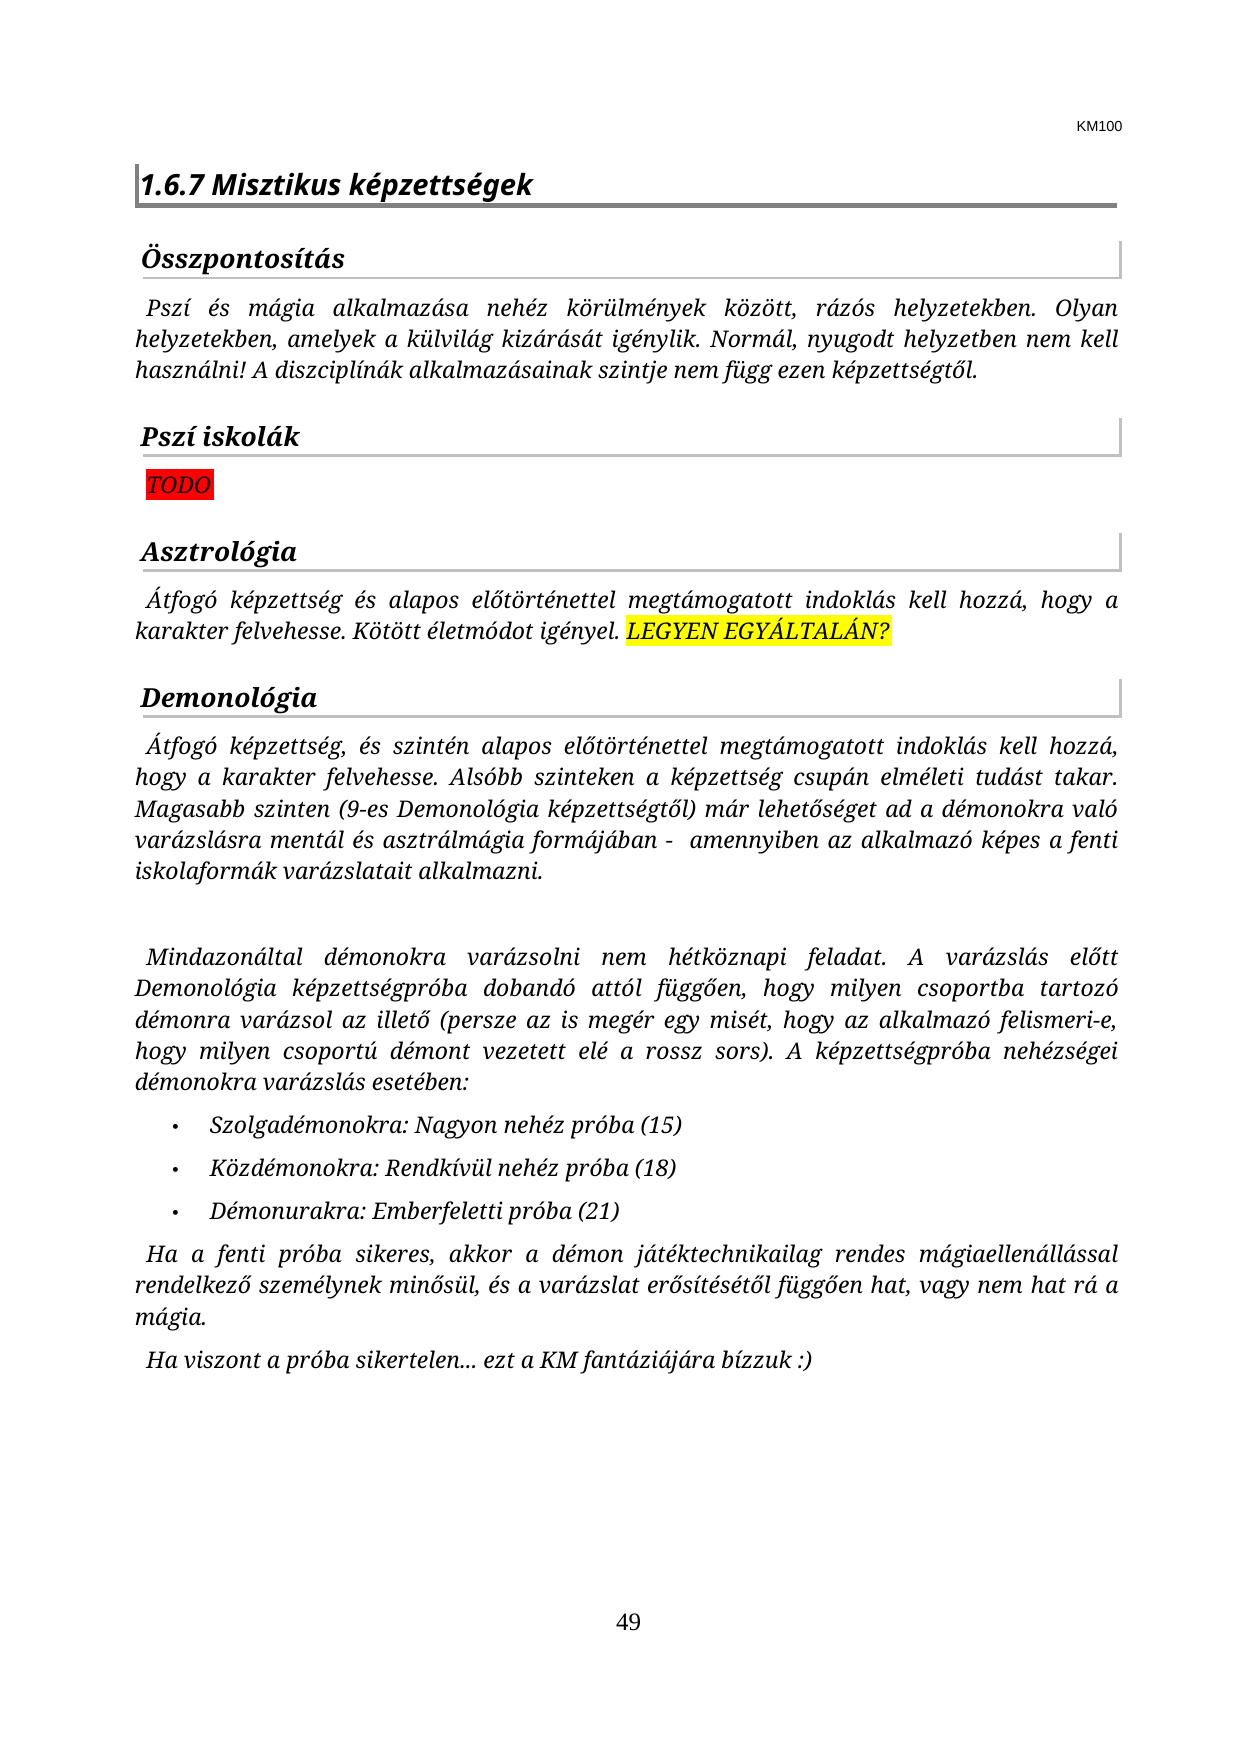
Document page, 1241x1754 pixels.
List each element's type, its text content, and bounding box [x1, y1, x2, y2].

text Átfogó képzettség és alapos előtörténettel megtámogatott indoklás kell hozzá, hogy a karakter felvehesse. Kötött életmódot igényel. LEGYEN EGYÁLTALÁN? [134, 584, 1122, 646]
list Közdémonokra: Rendkívül nehéz próba (18) [172, 1152, 1122, 1183]
text Átfogó képzettség, és szintén alapos előtörténettel megtámogatott indoklás kell hozzá, hogy a karakter felvehesse. Alsóbb szinteken a képzettség csupán elméleti tudást takar. Magasabb szinten (9-es Demonológia képzettségtől) már lehetőséget ad a démonokra való varázslásra mentál és asztrálmágia formájában - amennyiben az alkalmazó képes a fenti iskolaformák varázslatait alkalmazni. [134, 730, 1122, 886]
list Démonurakra: Emberfeletti próba (21) [172, 1195, 1122, 1226]
text Ha viszont a próba sikertelen... ezt a KM fantáziájára bízzuk :) [134, 1344, 1122, 1375]
text TODO [134, 469, 1122, 500]
subtitle Pszí iskolák [140, 418, 1119, 454]
subtitle Demonológia [140, 679, 1119, 715]
text Ha a fenti próba sikeres, akkor a démon játéktechnikailag rendes mágiaellenállással rendelkező személynek minősül, és a varázslat erősítésétől függően hat, vagy nem hat rá a mágia. [134, 1238, 1122, 1332]
list Szolgadémonokra: Nagyon nehéz próba (15) [172, 1109, 1122, 1140]
text Mindazonáltal démonokra varázsolni nem hétköznapi feladat. A varázslás előtt Demonológia képzettségpróba dobandó attól függően, hogy milyen csoportba tartozó démonra varázsol az illető (persze az is megér egy misét, hogy az alkalmazó felismeri-e, hogy milyen csoportú démont vezetett elé a rossz sors). A képzettségpróba nehézségei démonokra varázslás esetében: [134, 941, 1122, 1097]
subtitle Asztrológia [140, 533, 1119, 569]
subtitle Összpontosítás [140, 241, 1119, 277]
subtitle Misztikus képzettségek [139, 164, 1122, 204]
text Pszí és mágia alkalmazása nehéz körülmények között, rázós helyzetekben. Olyan helyzetekben, amelyek a külvilág kizárását igénylik. Normál, nyugodt helyzetben nem kell használni! A diszciplínák alkalmazásainak szintje nem függ ezen képzettségtől. [134, 292, 1122, 386]
